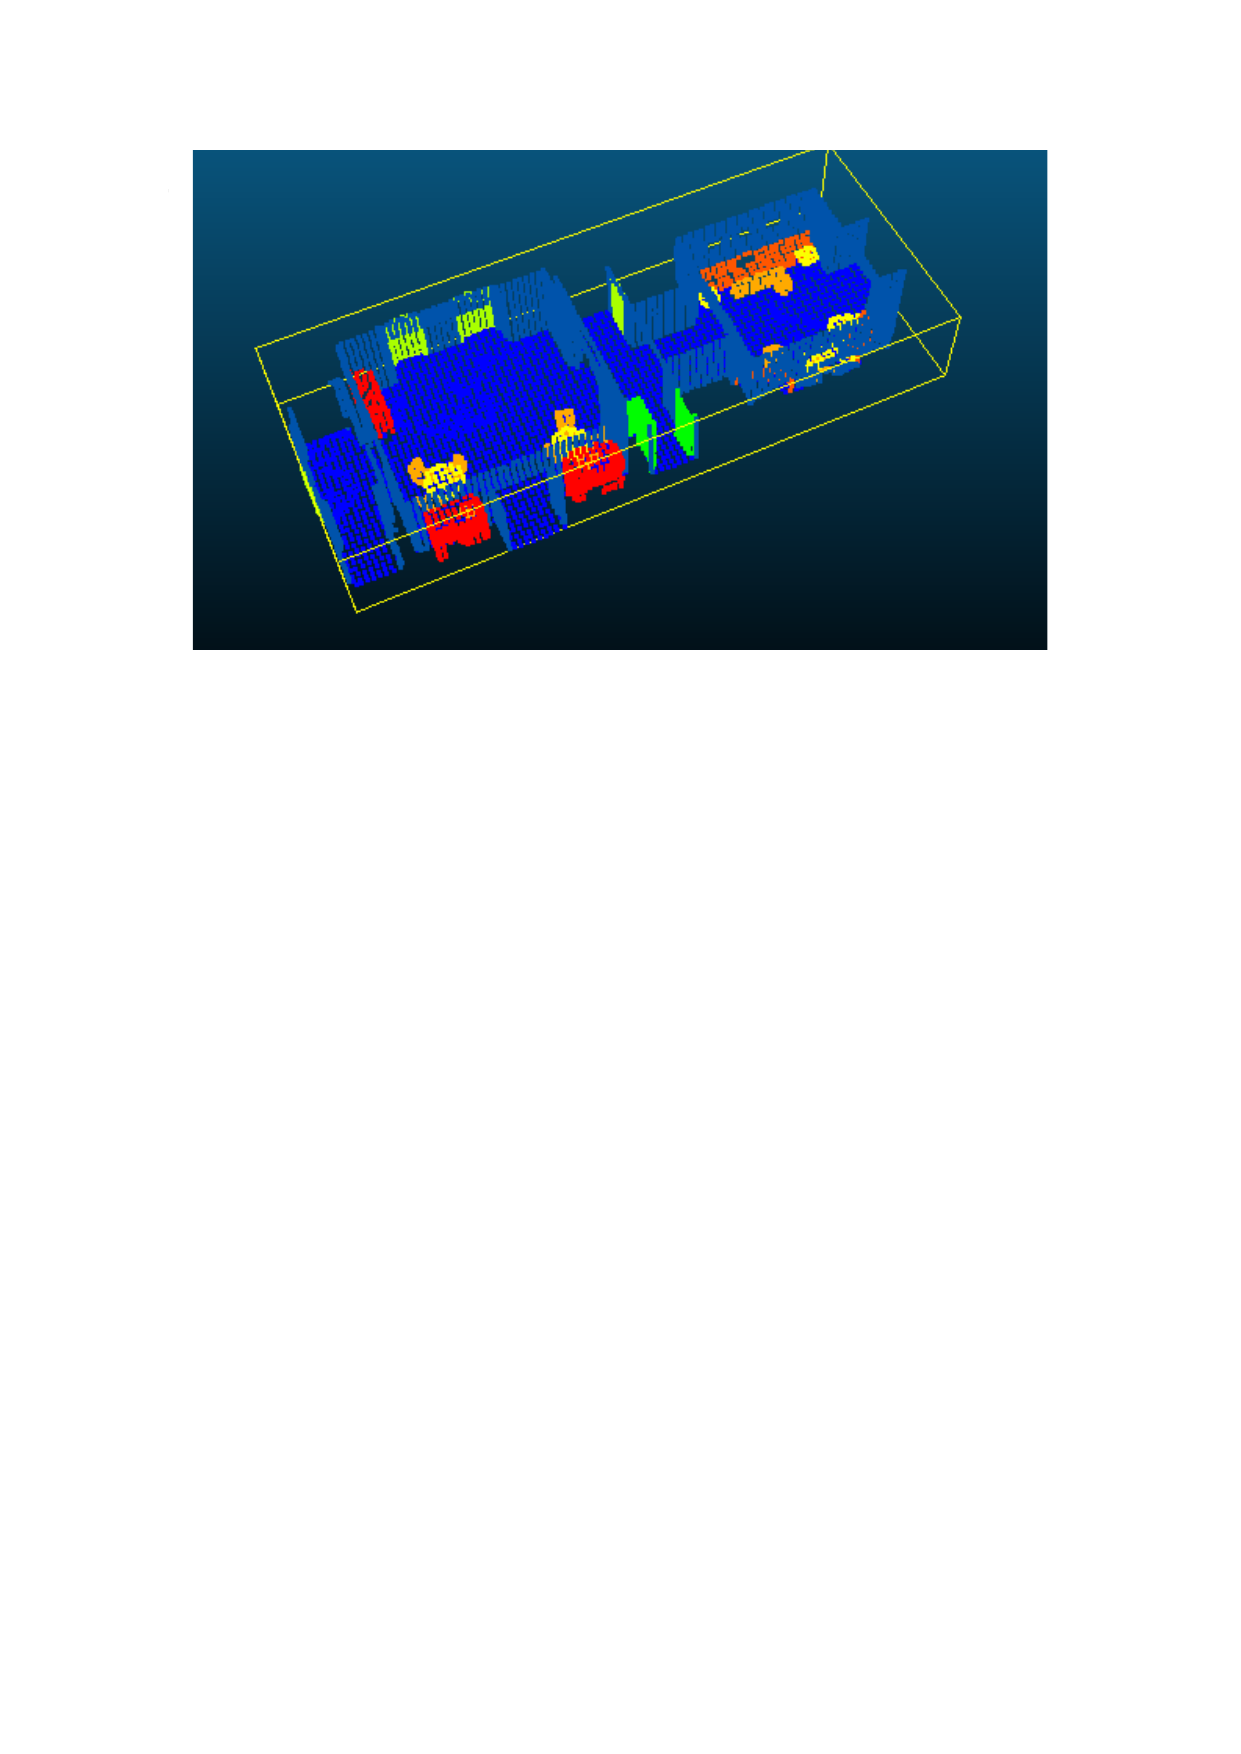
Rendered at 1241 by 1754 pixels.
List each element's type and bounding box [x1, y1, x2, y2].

picture [192, 185, 713, 189]
picture [640, 207, 652, 211]
picture [860, 185, 1048, 189]
picture [192, 150, 1048, 166]
picture [438, 279, 450, 283]
picture [929, 276, 935, 283]
picture [723, 177, 734, 181]
picture [192, 230, 578, 241]
picture [469, 268, 481, 272]
picture [192, 251, 529, 257]
picture [192, 165, 1048, 650]
picture [708, 412, 720, 416]
picture [915, 257, 1048, 267]
picture [676, 478, 1048, 484]
